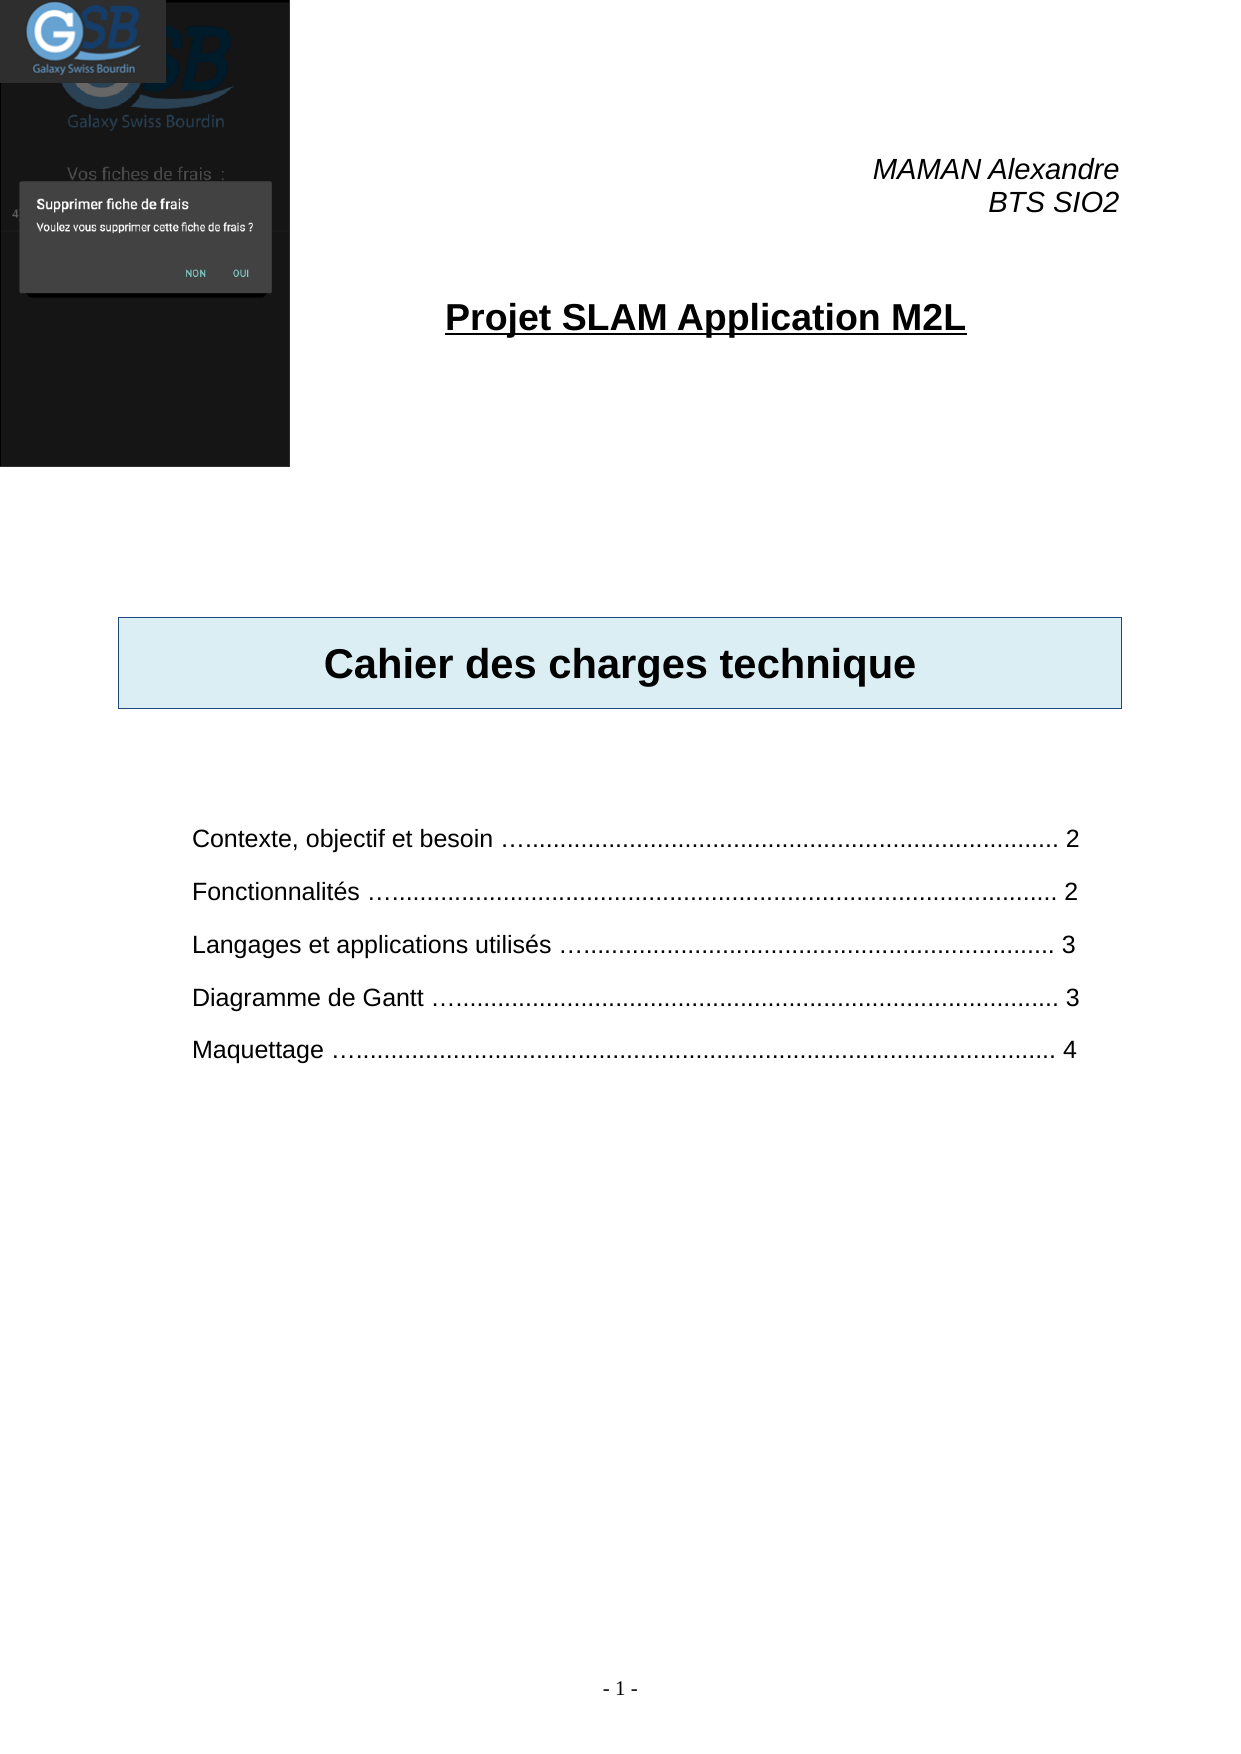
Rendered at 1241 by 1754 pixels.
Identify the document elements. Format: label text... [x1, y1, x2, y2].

text Projet SLAM Application M2L [290, 296, 1122, 339]
picture [0, 0, 290, 467]
text Maquettage …..................................................................................................... 4 [118, 1035, 1122, 1064]
text Contexte, objectif et besoin …............................................................................. 2 [118, 824, 1122, 853]
text Fonctionnalités …................................................................................................ 2 [118, 877, 1122, 906]
text BTS SIO2 [290, 185, 1122, 219]
text MAMAN Alexandre [290, 152, 1122, 185]
text Cahier des charges technique [119, 618, 1121, 708]
text Langages et applications utilisés ….................................................................... 3 [118, 930, 1122, 958]
text Diagramme de Gantt …....................................................................................... 3 [118, 983, 1122, 1011]
